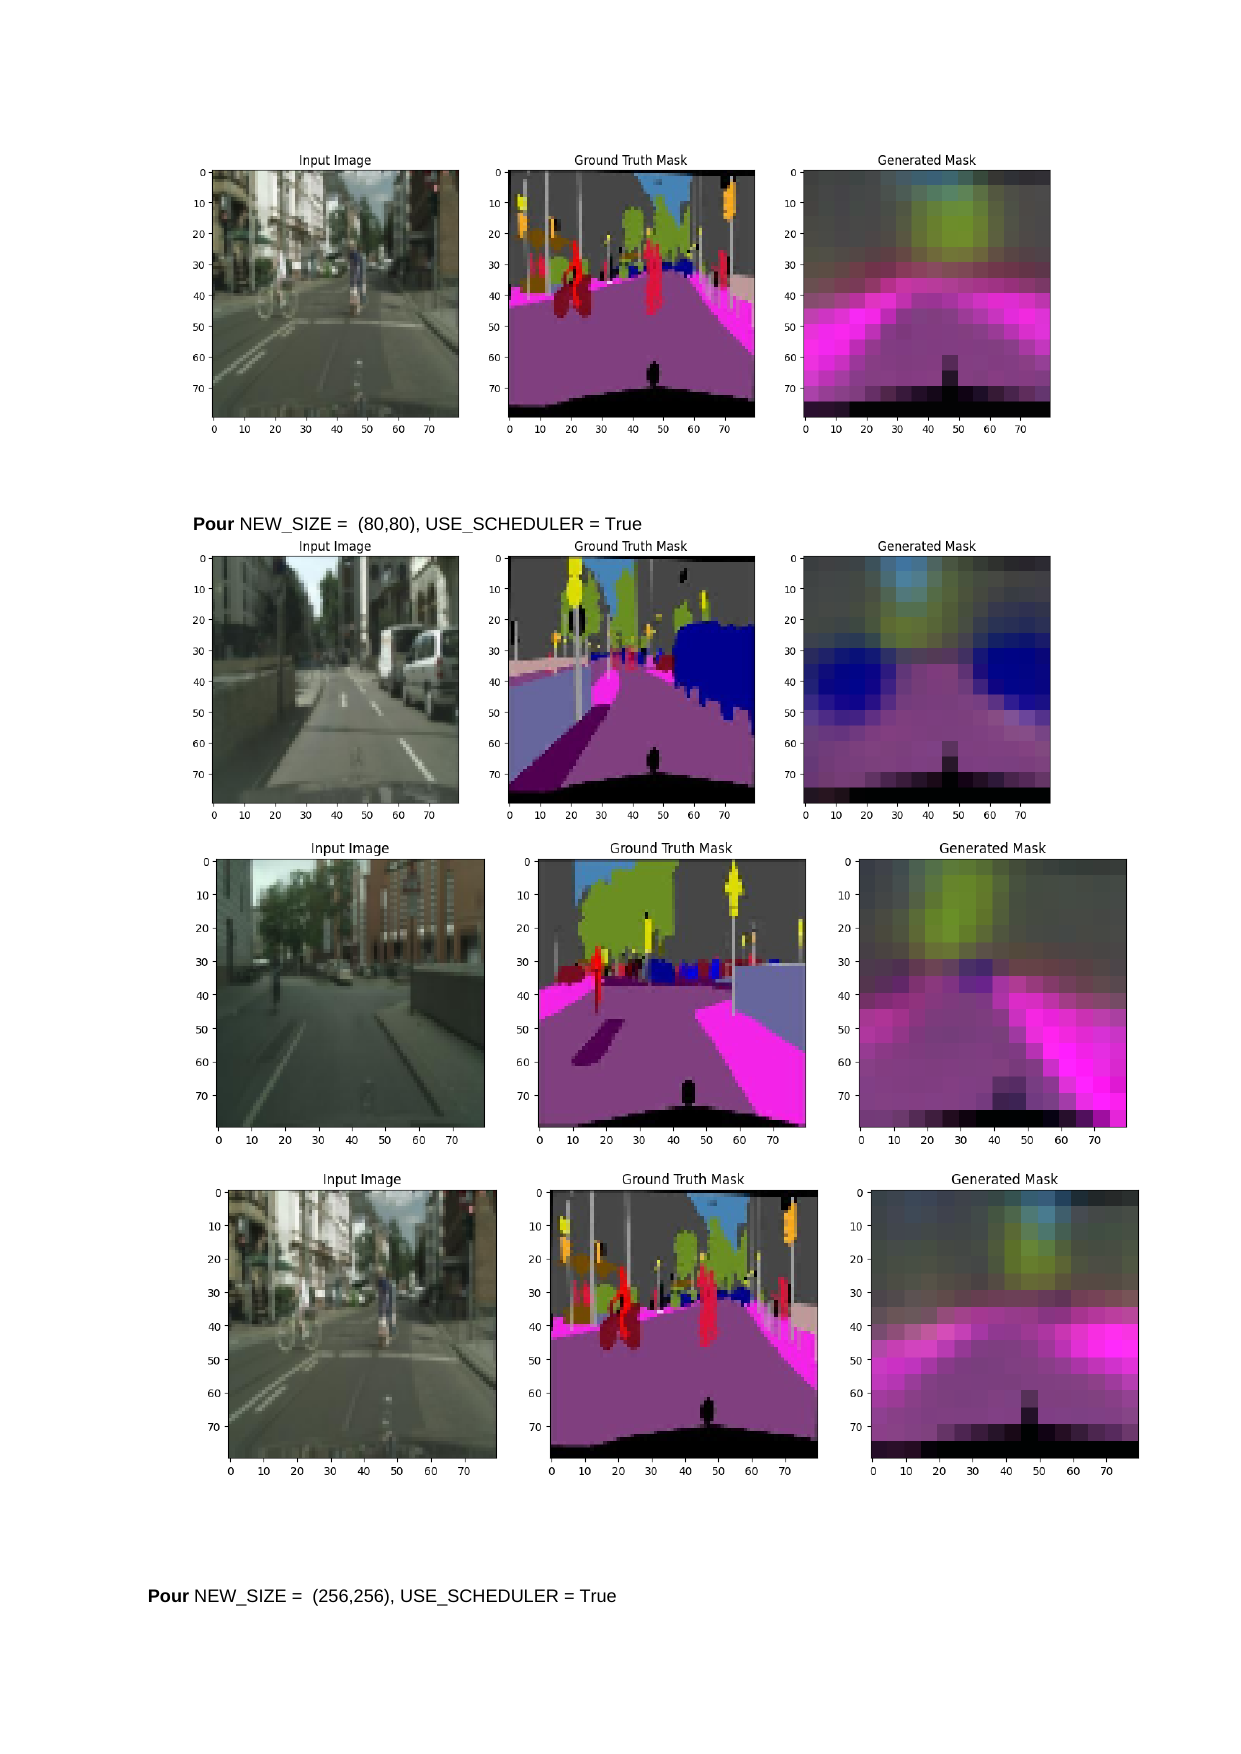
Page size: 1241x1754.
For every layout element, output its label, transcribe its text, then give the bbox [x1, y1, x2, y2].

text Pour NEW_SIZE = (256,256), USE_SCHEDULER = True [148, 1570, 1093, 1606]
text Pour NEW_SIZE = (80,80), USE_SCHEDULER = True [148, 498, 1093, 534]
picture [187, 834, 1133, 1153]
picture [185, 147, 1055, 441]
picture [185, 533, 1055, 827]
picture [199, 1165, 1145, 1484]
